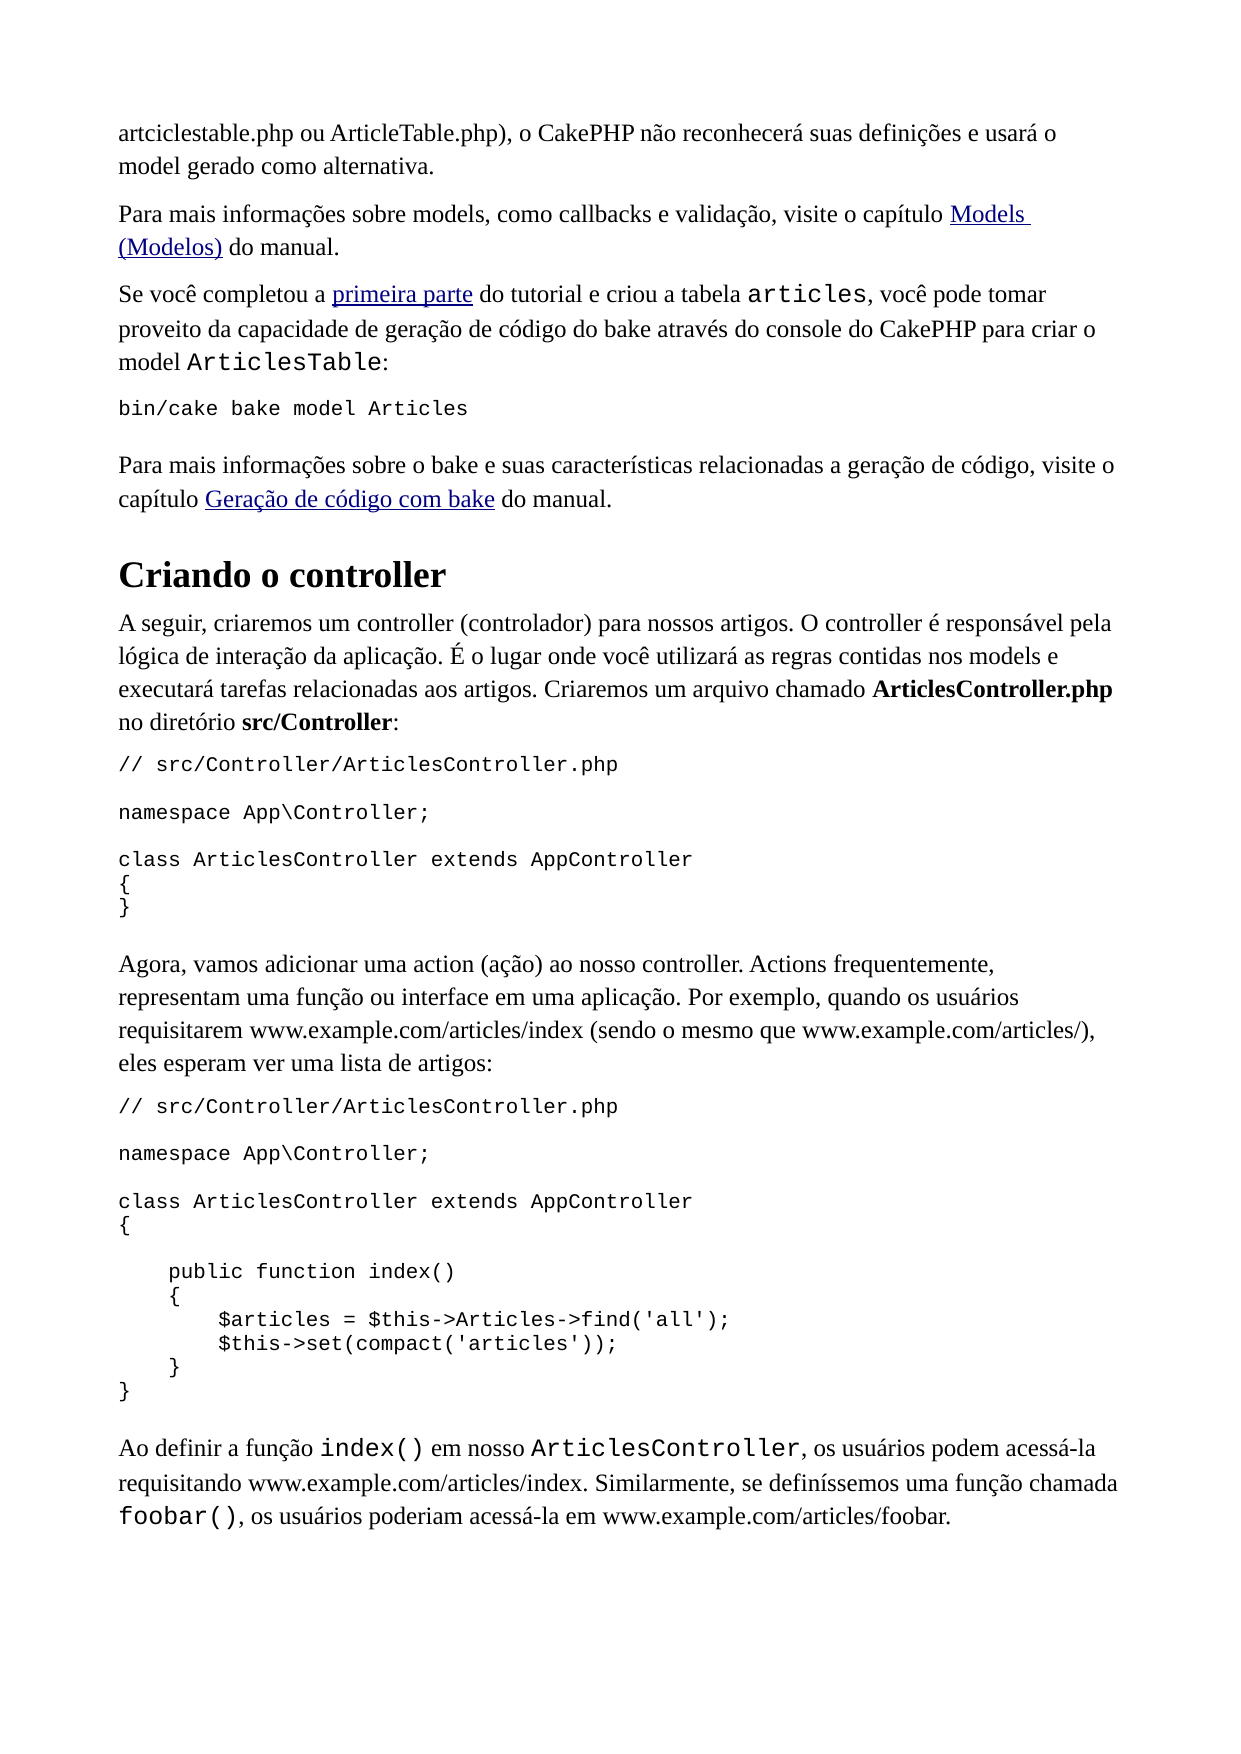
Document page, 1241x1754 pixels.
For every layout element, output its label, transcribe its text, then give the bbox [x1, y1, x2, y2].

text Se você completou a primeira parte do tutorial e criou a tabela articles, você pode tomar proveito da capacidade de geração de código do bake através do console do CakePHP para criar o model ArticlesTable: [118, 279, 1122, 378]
text namespace App\Controller; [118, 802, 1122, 825]
text Para mais informações sobre models, como callbacks e validação, visite o capítulo Models (Modelos) do manual. [118, 199, 1122, 261]
text { [118, 1285, 1122, 1309]
text $this->set(compact('articles')); [118, 1332, 1122, 1356]
text namespace App\Controller; [118, 1143, 1122, 1167]
text artciclestable.php ou ArticleTable.php), o CakePHP não reconhecerá suas definições e usará o model gerado como alternativa. [118, 118, 1122, 180]
text Agora, vamos adicionar uma action (ação) ao nosso controller. Actions frequentemente, representam uma função ou interface em uma aplicação. Por exemplo, quando os usuários requisitarem www.example.com/articles/index (sendo o mesmo que www.example.com/articles/), eles esperam ver uma lista de artigos: [118, 949, 1122, 1077]
text { [118, 1214, 1122, 1238]
text Para mais informações sobre o bake e suas características relacionadas a geração de código, visite o capítulo Geração de código com bake do manual. [118, 451, 1122, 512]
text { [118, 873, 1122, 896]
text Ao definir a função index() em nosso ArticlesController, os usuários podem acessá-la requisitando www.example.com/articles/index. Similarmente, se definíssemos uma função chamada foobar(), os usuários poderiam acessá-la em www.example.com/articles/foobar. [118, 1433, 1122, 1532]
text $articles = $this->Articles->find('all'); [118, 1309, 1122, 1332]
text A seguir, criaremos um controller (controlador) para nossos artigos. O controller é responsável pela lógica de interação da aplicação. É o lugar onde você utilizará as regras contidas nos models e executará tarefas relacionadas aos artigos. Criaremos um arquivo chamado ArticlesController.php no diretório src/Controller: [118, 608, 1122, 736]
text } [118, 1380, 1122, 1403]
text class ArticlesController extends AppController [118, 1191, 1122, 1214]
text } [118, 1356, 1122, 1380]
subtitle Criando o controller [118, 552, 1122, 595]
text class ArticlesController extends AppController [118, 849, 1122, 873]
text public function index() [118, 1262, 1122, 1285]
text // src/Controller/ArticlesController.php [118, 754, 1122, 778]
text } [118, 896, 1122, 920]
text // src/Controller/ArticlesController.php [118, 1096, 1122, 1120]
text bin/cake bake model Articles [118, 397, 1122, 421]
